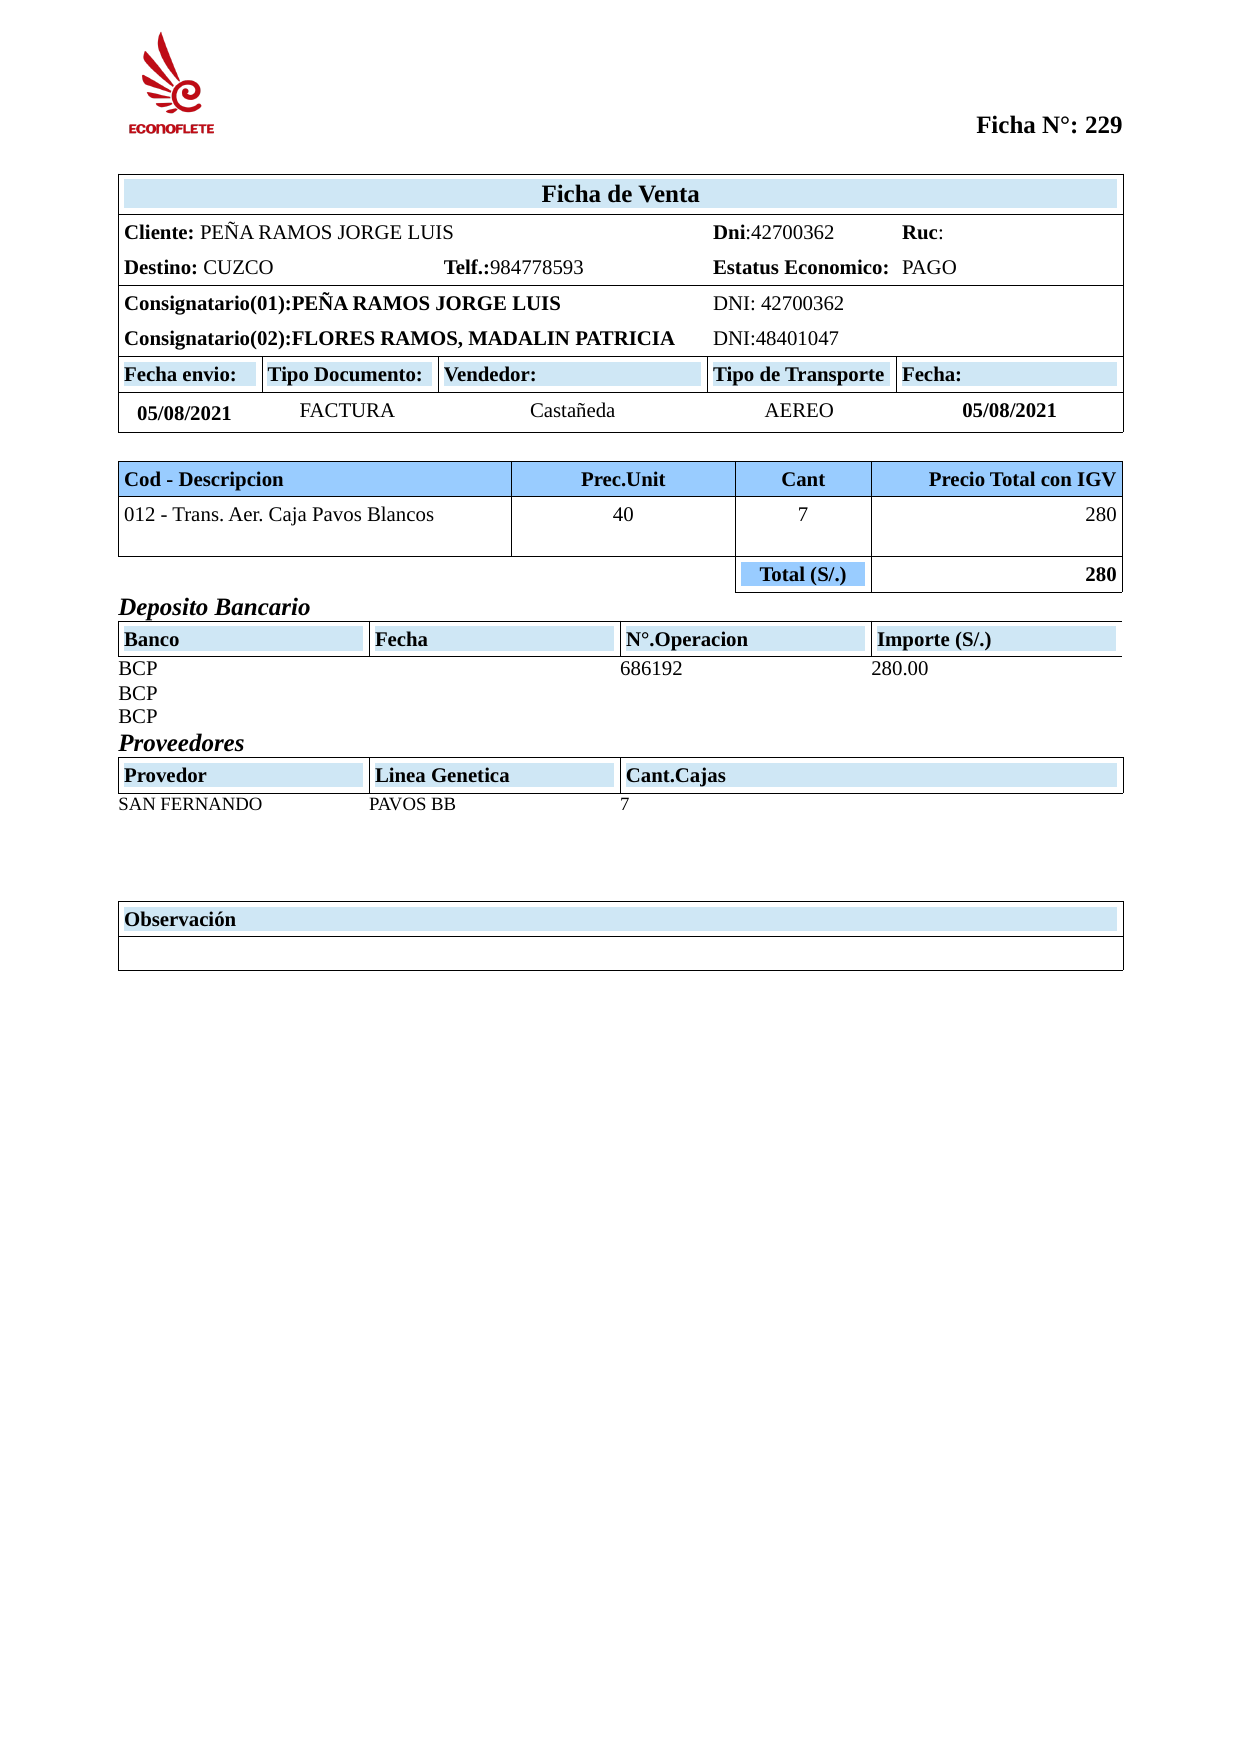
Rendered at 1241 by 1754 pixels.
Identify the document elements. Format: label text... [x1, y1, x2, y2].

table_cell [118, 836, 369, 858]
table_header Cod - Descripcion [119, 462, 511, 496]
table_cell AEREO [707, 393, 896, 432]
table_header Ficha de Venta [119, 175, 1123, 214]
table_cell [620, 836, 1123, 858]
text Proveedores [118, 728, 1122, 757]
table_cell [119, 937, 1123, 969]
table_cell 7 [620, 794, 1123, 814]
table_cell Fecha: [897, 357, 1123, 392]
table_cell [620, 879, 1123, 901]
table_header Observación [119, 902, 1123, 936]
table_header Fecha [370, 622, 620, 656]
table_cell [369, 657, 620, 680]
table_cell PAGO [896, 249, 1123, 285]
table_cell [118, 858, 369, 879]
table_cell 686192 [620, 657, 871, 680]
table_cell 7 [736, 497, 871, 556]
table_cell Fecha envio: [119, 357, 262, 392]
table_cell BCP [118, 657, 369, 680]
table_cell 40 [512, 497, 735, 556]
table_cell [620, 680, 871, 704]
table_cell Destino: CUZCO [119, 249, 438, 285]
table_cell [369, 836, 620, 858]
table_header Prec.Unit [512, 462, 735, 496]
table_cell [369, 815, 620, 836]
table_cell [118, 815, 369, 836]
table_cell 280 [872, 497, 1122, 556]
table_cell DNI: 42700362 [707, 286, 1123, 321]
table_cell PAVOS BB [369, 794, 620, 814]
table_cell 280 [872, 557, 1122, 592]
table_header Linea Genetica [370, 758, 620, 793]
table_cell [369, 879, 620, 901]
table_cell Castañeda [438, 393, 707, 432]
table_cell [118, 879, 369, 901]
table_cell [620, 705, 871, 728]
table_cell Consignatario(01):PEÑA RAMOS JORGE LUIS [119, 286, 707, 321]
table_cell Ruc: [896, 215, 1123, 249]
table_cell Tipo Documento: [263, 357, 438, 392]
table_cell BCP [118, 680, 369, 704]
table_cell 05/08/2021 [119, 393, 262, 432]
table_header Cant.Cajas [621, 758, 1123, 793]
table_cell Dni:42700362 [707, 215, 896, 249]
table_cell Vendedor: [439, 357, 707, 392]
table_cell Estatus Economico: [707, 249, 896, 285]
text Deposito Bancario [118, 592, 1122, 621]
table_cell [620, 815, 1123, 836]
table_cell Cliente: PEÑA RAMOS JORGE LUIS [119, 215, 707, 249]
table_header Banco [119, 622, 369, 656]
table_cell DNI:48401047 [707, 321, 1123, 356]
table_cell SAN FERNANDO [118, 794, 369, 814]
table_cell [871, 705, 1122, 728]
table_header Importe (S/.) [872, 622, 1122, 656]
table_cell 280.00 [871, 657, 1122, 680]
table_header Provedor [119, 758, 369, 793]
table_cell 05/08/2021 [896, 393, 1123, 432]
table_cell [620, 858, 1123, 879]
table_cell 012 - Trans. Aer. Caja Pavos Blancos [119, 497, 511, 556]
table_cell Total (S/.) [736, 557, 871, 592]
table_cell [511, 557, 735, 592]
table_cell [369, 858, 620, 879]
table_header Precio Total con IGV [872, 462, 1122, 496]
picture [118, 31, 225, 134]
table_cell Consignatario(02):FLORES RAMOS, MADALIN PATRICIA [119, 321, 707, 356]
table_cell Telf.:984778593 [438, 249, 707, 285]
table_cell [871, 680, 1122, 704]
table_header Cant [736, 462, 871, 496]
table_cell BCP [118, 705, 369, 728]
table_header N°.Operacion [621, 622, 871, 656]
table_cell [118, 557, 511, 592]
table_cell [369, 680, 620, 704]
table_cell FACTURA [262, 393, 438, 432]
table_cell [369, 705, 620, 728]
table_cell Tipo de Transporte [708, 357, 896, 392]
